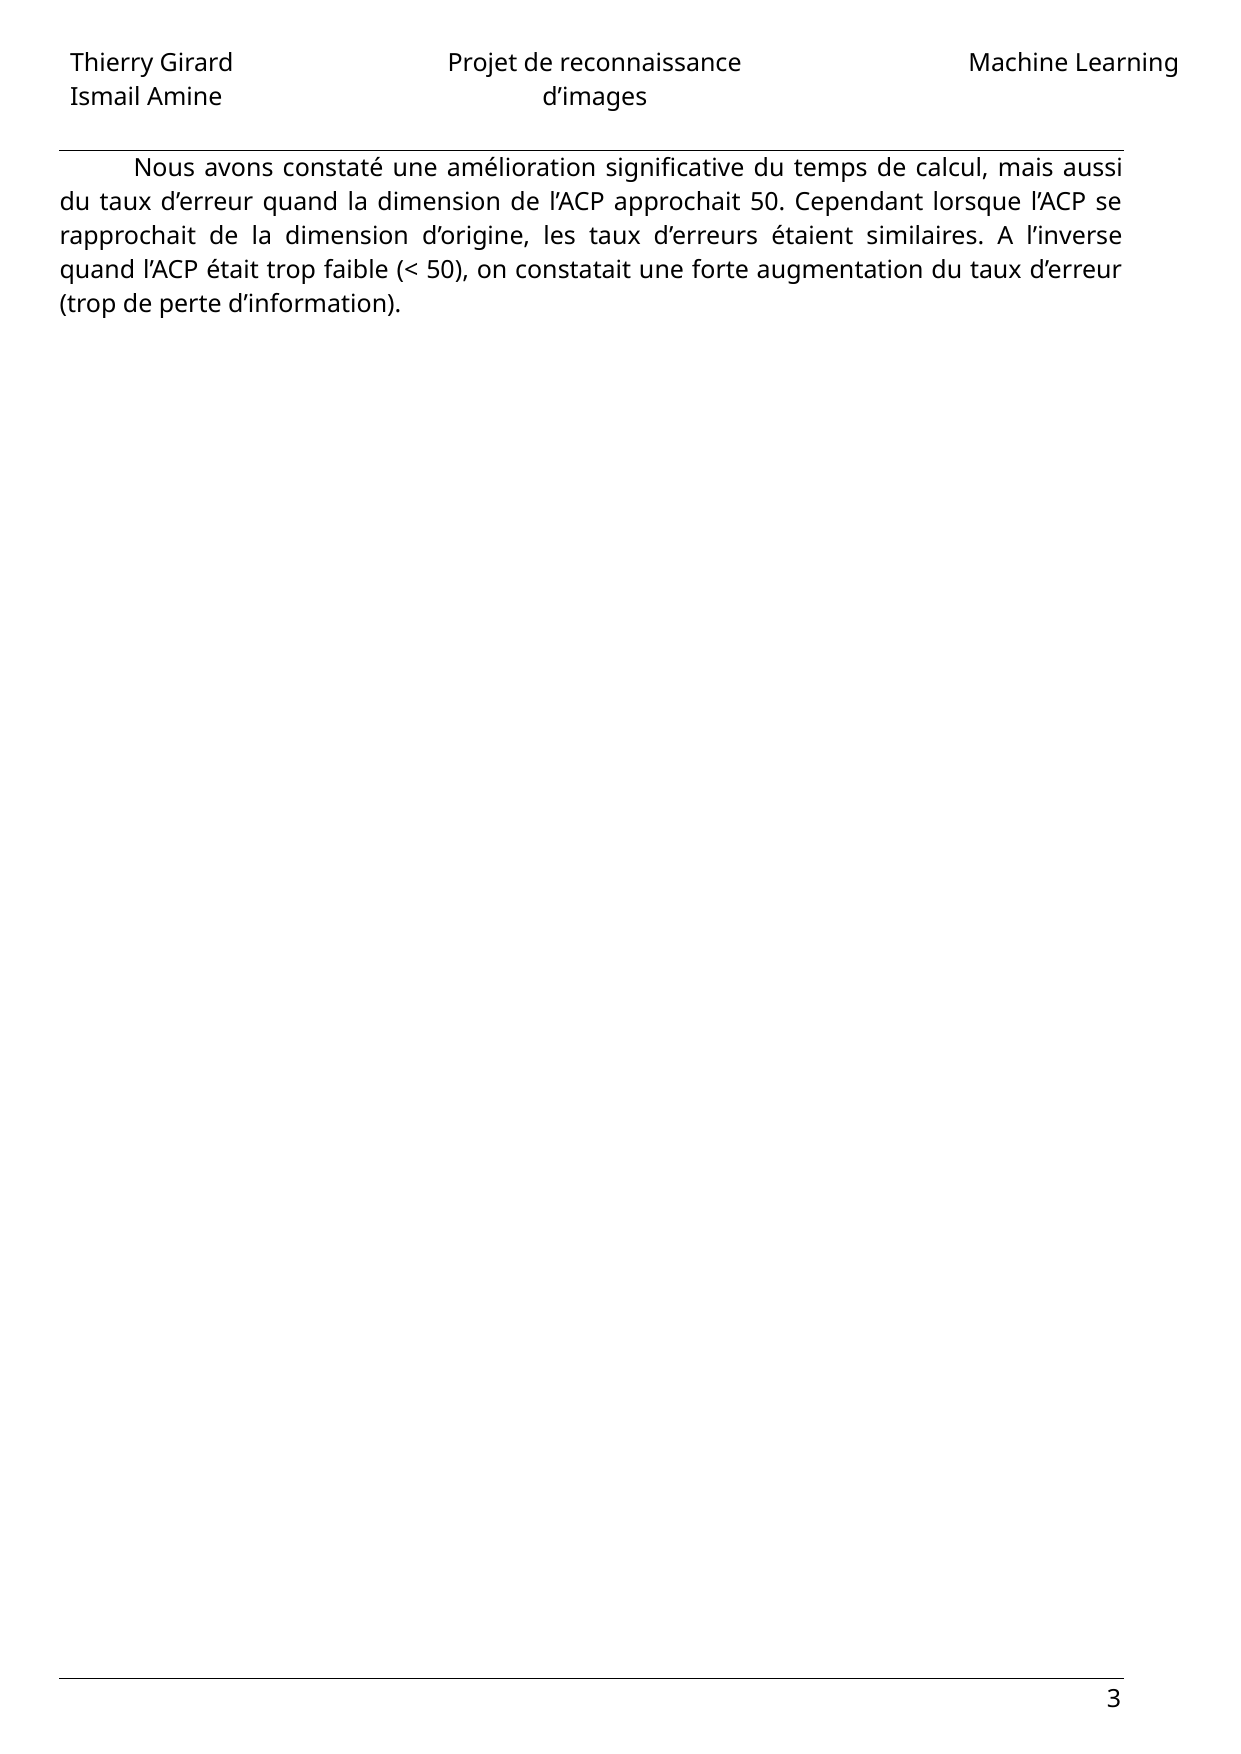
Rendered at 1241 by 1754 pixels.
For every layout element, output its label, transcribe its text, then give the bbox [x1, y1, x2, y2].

text Nous avons constaté une amélioration significative du temps de calcul, mais aussi du taux d’erreur quand la dimension de l’ACP approchait 50. Cependant lorsque l’ACP se rapprochait de la dimension d’origine, les taux d’erreurs étaient similaires. A l’inverse quand l’ACP était trop faible (< 50), on constatait une forte augmentation du taux d’erreur (trop de perte d’information). [59, 151, 1124, 320]
